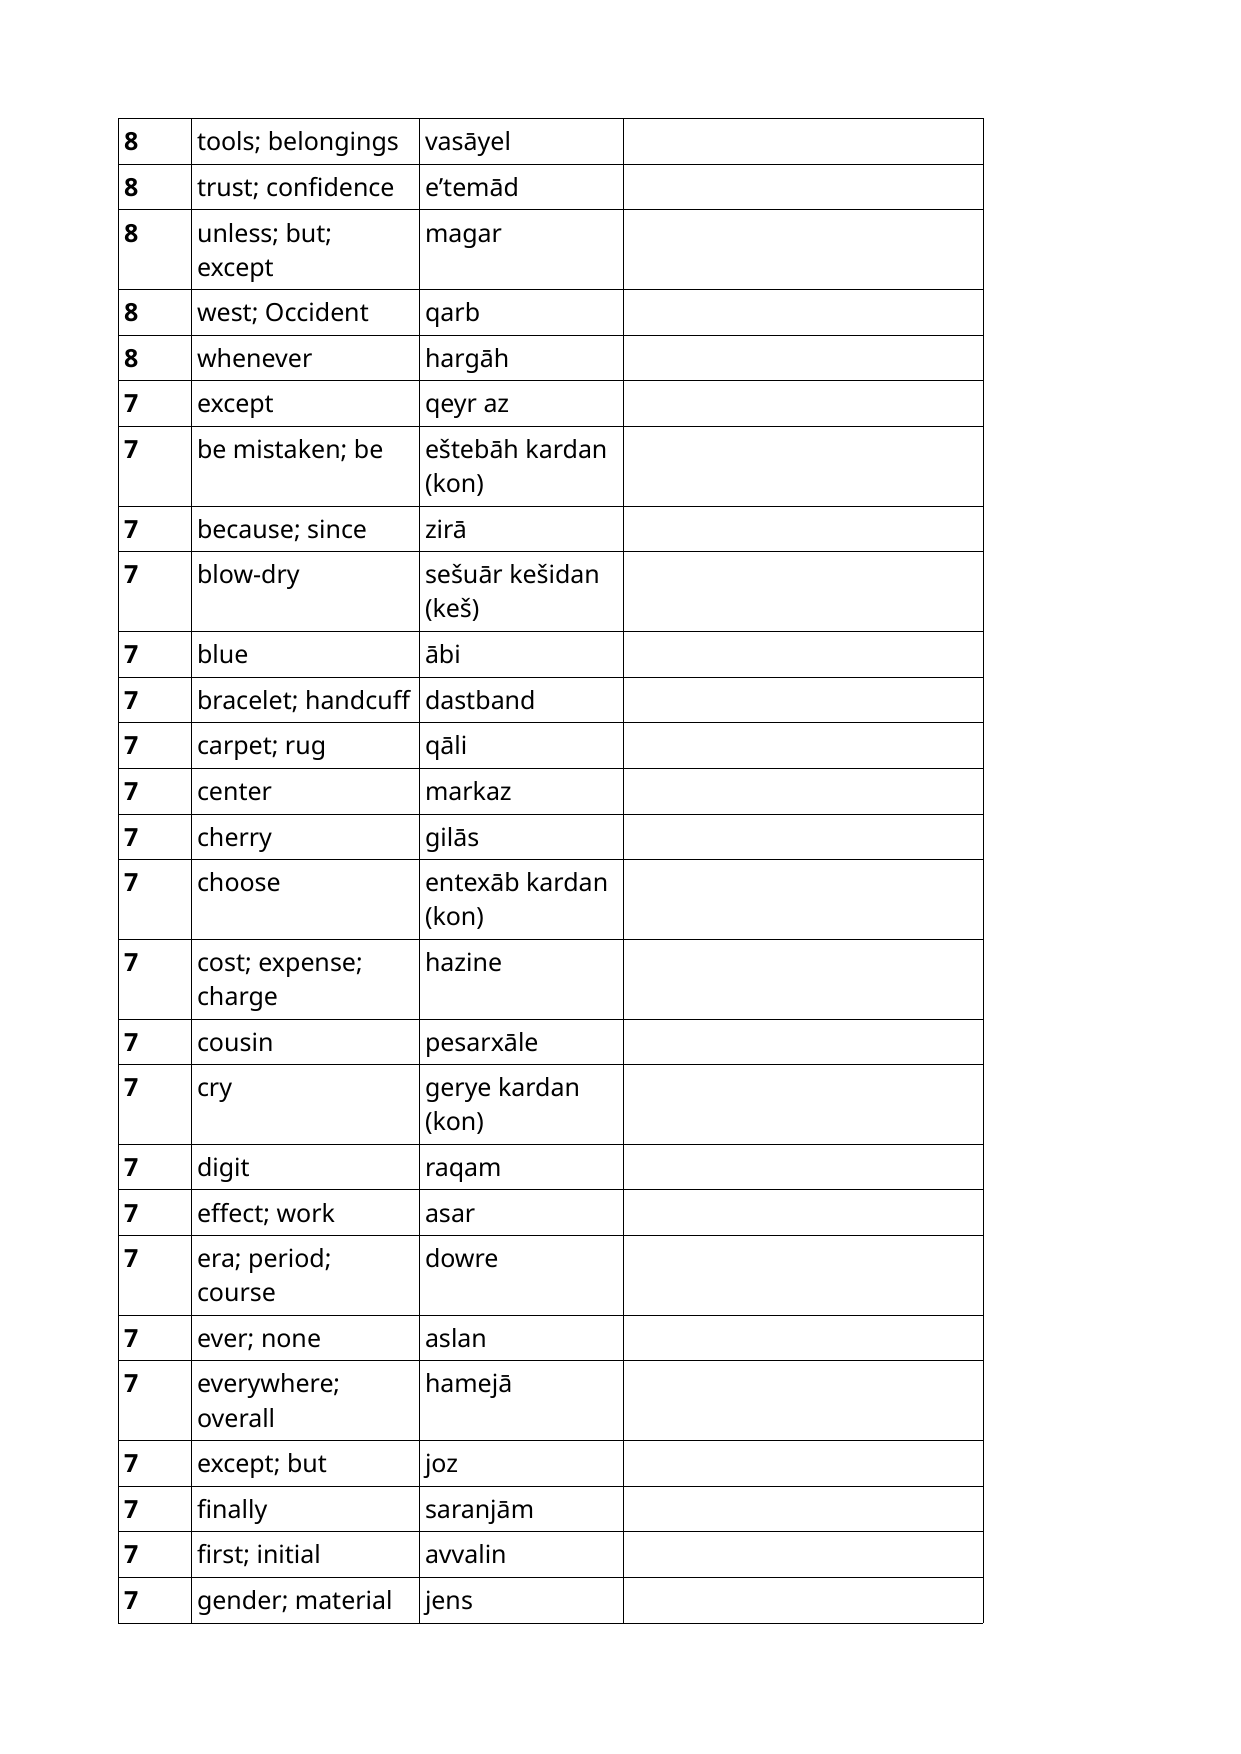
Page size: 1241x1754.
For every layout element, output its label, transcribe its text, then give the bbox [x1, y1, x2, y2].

table_cell cry [192, 1065, 419, 1144]
table_cell 7 [119, 507, 191, 551]
table_cell center [192, 769, 419, 813]
table_cell raqam [420, 1145, 623, 1189]
table_cell aslan [420, 1316, 623, 1360]
table_cell 8 [119, 119, 191, 164]
table_cell e’temād [420, 165, 623, 209]
table_cell zirā [420, 507, 623, 551]
table_cell avvalin [420, 1532, 623, 1577]
table_cell 7 [119, 769, 191, 813]
table_cell eštebāh kardan (kon) [420, 427, 623, 506]
table_cell [624, 1487, 983, 1531]
table_cell [624, 860, 983, 939]
table_cell [624, 1316, 983, 1360]
table_cell [624, 632, 983, 677]
table_cell bracelet; handcuff [192, 678, 419, 722]
table_cell 7 [119, 1020, 191, 1064]
table_cell [624, 1532, 983, 1577]
table_cell except; but [192, 1441, 419, 1486]
table_cell [624, 678, 983, 722]
table_cell unless; but; except [192, 210, 419, 289]
table_cell choose [192, 860, 419, 939]
table_cell ābi [420, 632, 623, 677]
table_cell asar [420, 1190, 623, 1235]
table_cell pesarxāle [420, 1020, 623, 1064]
table_cell 7 [119, 1190, 191, 1235]
table_cell hamejā [420, 1361, 623, 1440]
table_cell [624, 119, 983, 164]
table_cell sešuār kešidan (keš) [420, 552, 623, 631]
table_cell 7 [119, 381, 191, 426]
table_cell [624, 1145, 983, 1189]
table_cell [624, 1441, 983, 1486]
table_cell finally [192, 1487, 419, 1531]
table_cell 7 [119, 940, 191, 1018]
table_cell [624, 290, 983, 335]
table_cell 8 [119, 210, 191, 289]
table_cell 7 [119, 632, 191, 677]
table_cell [624, 165, 983, 209]
table_cell markaz [420, 769, 623, 813]
table_cell gender; material [192, 1578, 419, 1622]
table_cell 7 [119, 723, 191, 768]
table_cell qeyr az [420, 381, 623, 426]
table_cell [624, 815, 983, 859]
table_cell cousin [192, 1020, 419, 1064]
table_cell be mistaken; be [192, 427, 419, 506]
table_cell 7 [119, 1487, 191, 1531]
table_cell magar [420, 210, 623, 289]
table_cell entexāb kardan (kon) [420, 860, 623, 939]
table_cell trust; confidence [192, 165, 419, 209]
table_cell gerye kardan (kon) [420, 1065, 623, 1144]
table_cell 7 [119, 1578, 191, 1622]
table_cell effect; work [192, 1190, 419, 1235]
table_cell [624, 507, 983, 551]
table_cell 8 [119, 290, 191, 335]
table_cell whenever [192, 336, 419, 380]
table_cell qāli [420, 723, 623, 768]
table_cell cherry [192, 815, 419, 859]
table_cell 7 [119, 1532, 191, 1577]
table_cell dastband [420, 678, 623, 722]
table_cell 7 [119, 427, 191, 506]
table_cell first; initial [192, 1532, 419, 1577]
table_cell because; since [192, 507, 419, 551]
table_cell ever; none [192, 1316, 419, 1360]
table_cell 7 [119, 1065, 191, 1144]
table_cell [624, 723, 983, 768]
table_cell [624, 769, 983, 813]
table_cell hargāh [420, 336, 623, 380]
table_cell [624, 427, 983, 506]
table_cell 7 [119, 1145, 191, 1189]
table_cell [624, 1361, 983, 1440]
table_cell [624, 1065, 983, 1144]
table_cell blow‐dry [192, 552, 419, 631]
table_cell saranjām [420, 1487, 623, 1531]
table_cell 8 [119, 165, 191, 209]
table_cell [624, 552, 983, 631]
table_cell [624, 210, 983, 289]
table_cell [624, 940, 983, 1018]
table_cell except [192, 381, 419, 426]
table_cell blue [192, 632, 419, 677]
table_cell [624, 1020, 983, 1064]
table_cell [624, 336, 983, 380]
table_cell 7 [119, 678, 191, 722]
table_cell 7 [119, 1236, 191, 1315]
table_cell west; Occident [192, 290, 419, 335]
table_cell era; period; course [192, 1236, 419, 1315]
table_cell dowre [420, 1236, 623, 1315]
table_cell 7 [119, 815, 191, 859]
table_cell 7 [119, 860, 191, 939]
table_cell 7 [119, 1441, 191, 1486]
table_cell [624, 381, 983, 426]
table_cell [624, 1190, 983, 1235]
table_cell vasāyel [420, 119, 623, 164]
table_cell joz [420, 1441, 623, 1486]
table_cell tools; belongings [192, 119, 419, 164]
table_cell qarb [420, 290, 623, 335]
table_cell 7 [119, 552, 191, 631]
table_cell carpet; rug [192, 723, 419, 768]
table_cell jens [420, 1578, 623, 1622]
table_cell 7 [119, 1361, 191, 1440]
table_cell [624, 1578, 983, 1622]
table_cell [624, 1236, 983, 1315]
table_cell digit [192, 1145, 419, 1189]
table_cell cost; expense; charge [192, 940, 419, 1018]
table_cell everywhere; overall [192, 1361, 419, 1440]
table_cell 8 [119, 336, 191, 380]
table_cell hazine [420, 940, 623, 1018]
table_cell 7 [119, 1316, 191, 1360]
table_cell gilās [420, 815, 623, 859]
